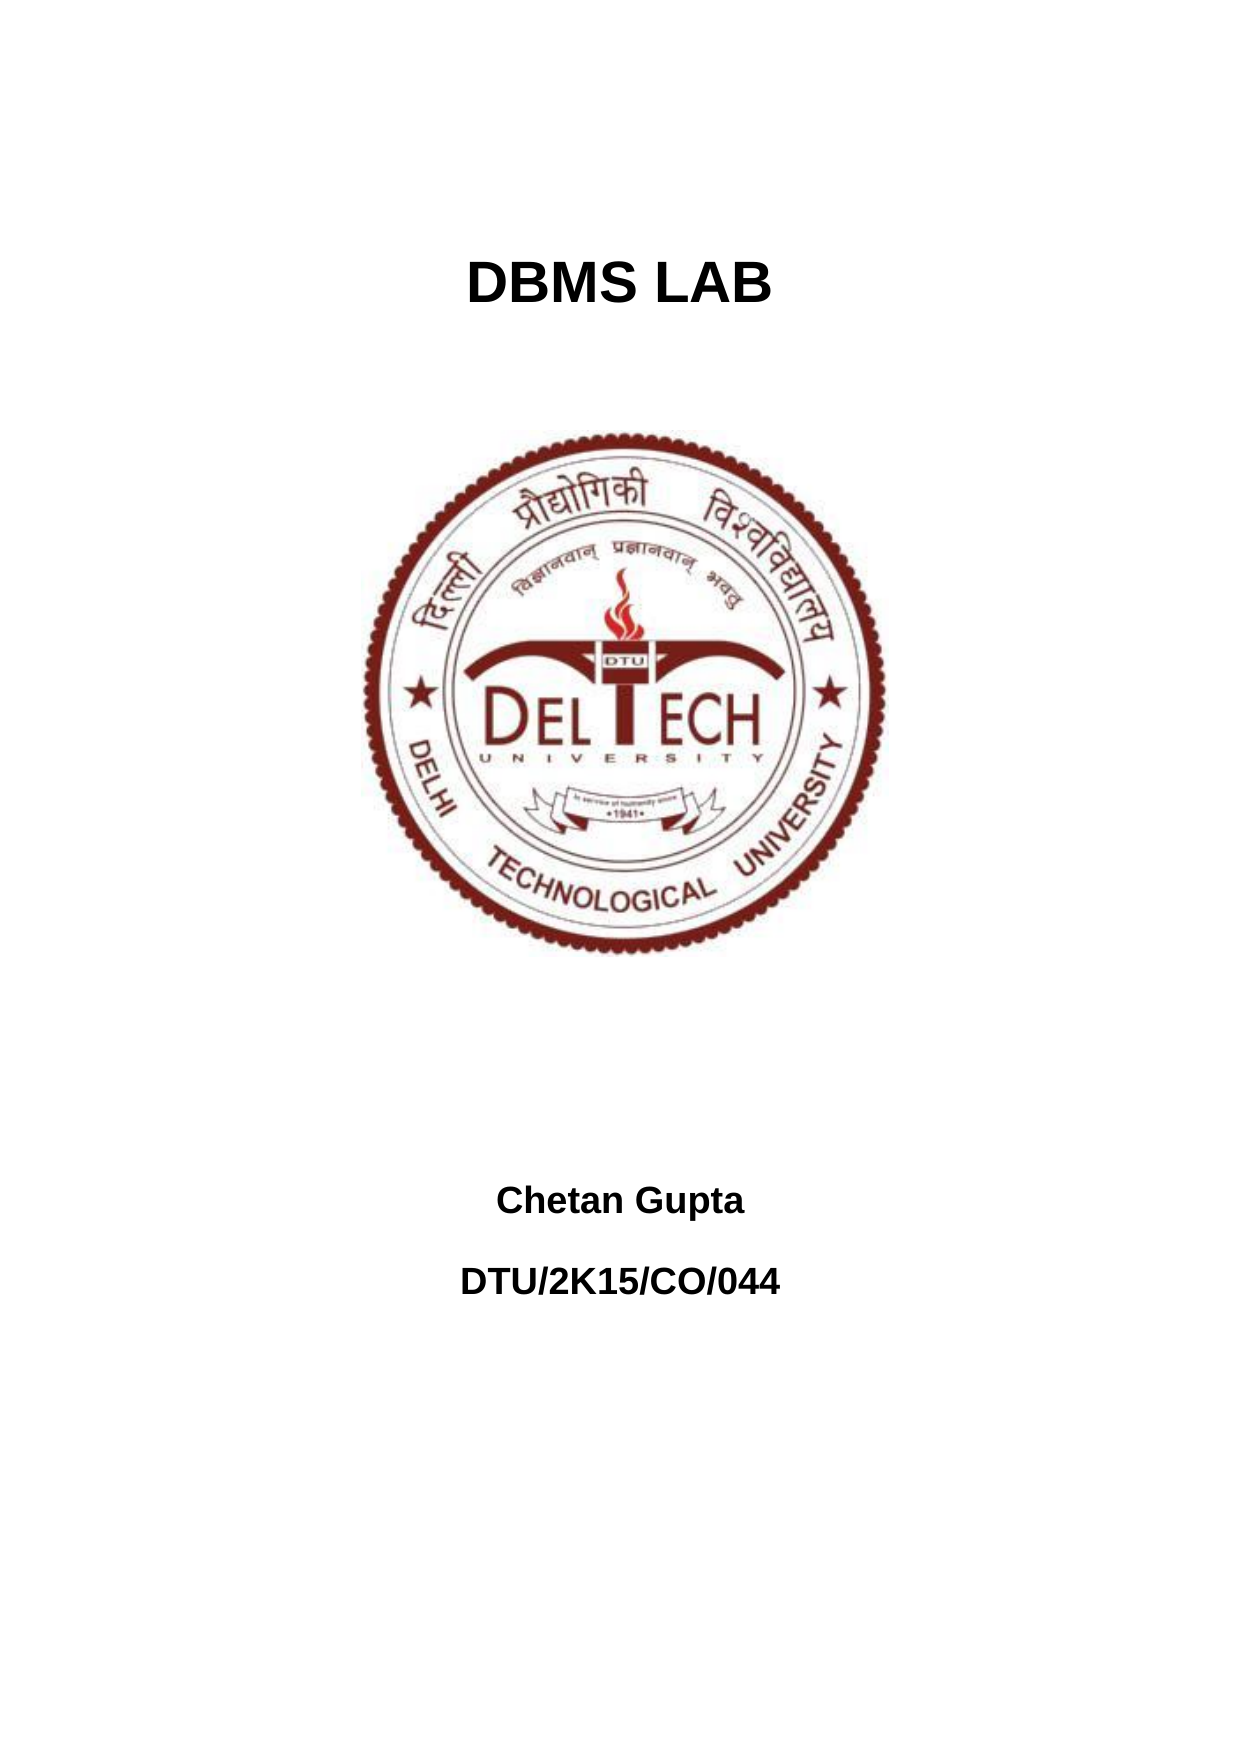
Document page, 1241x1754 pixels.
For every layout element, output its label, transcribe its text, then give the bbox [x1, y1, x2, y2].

picture [360, 430, 889, 957]
subtitle DTU/2K15/CO/044 [118, 1259, 1122, 1302]
title DBMS LAB [118, 248, 1122, 315]
subtitle Chetan Gupta [118, 1178, 1122, 1221]
